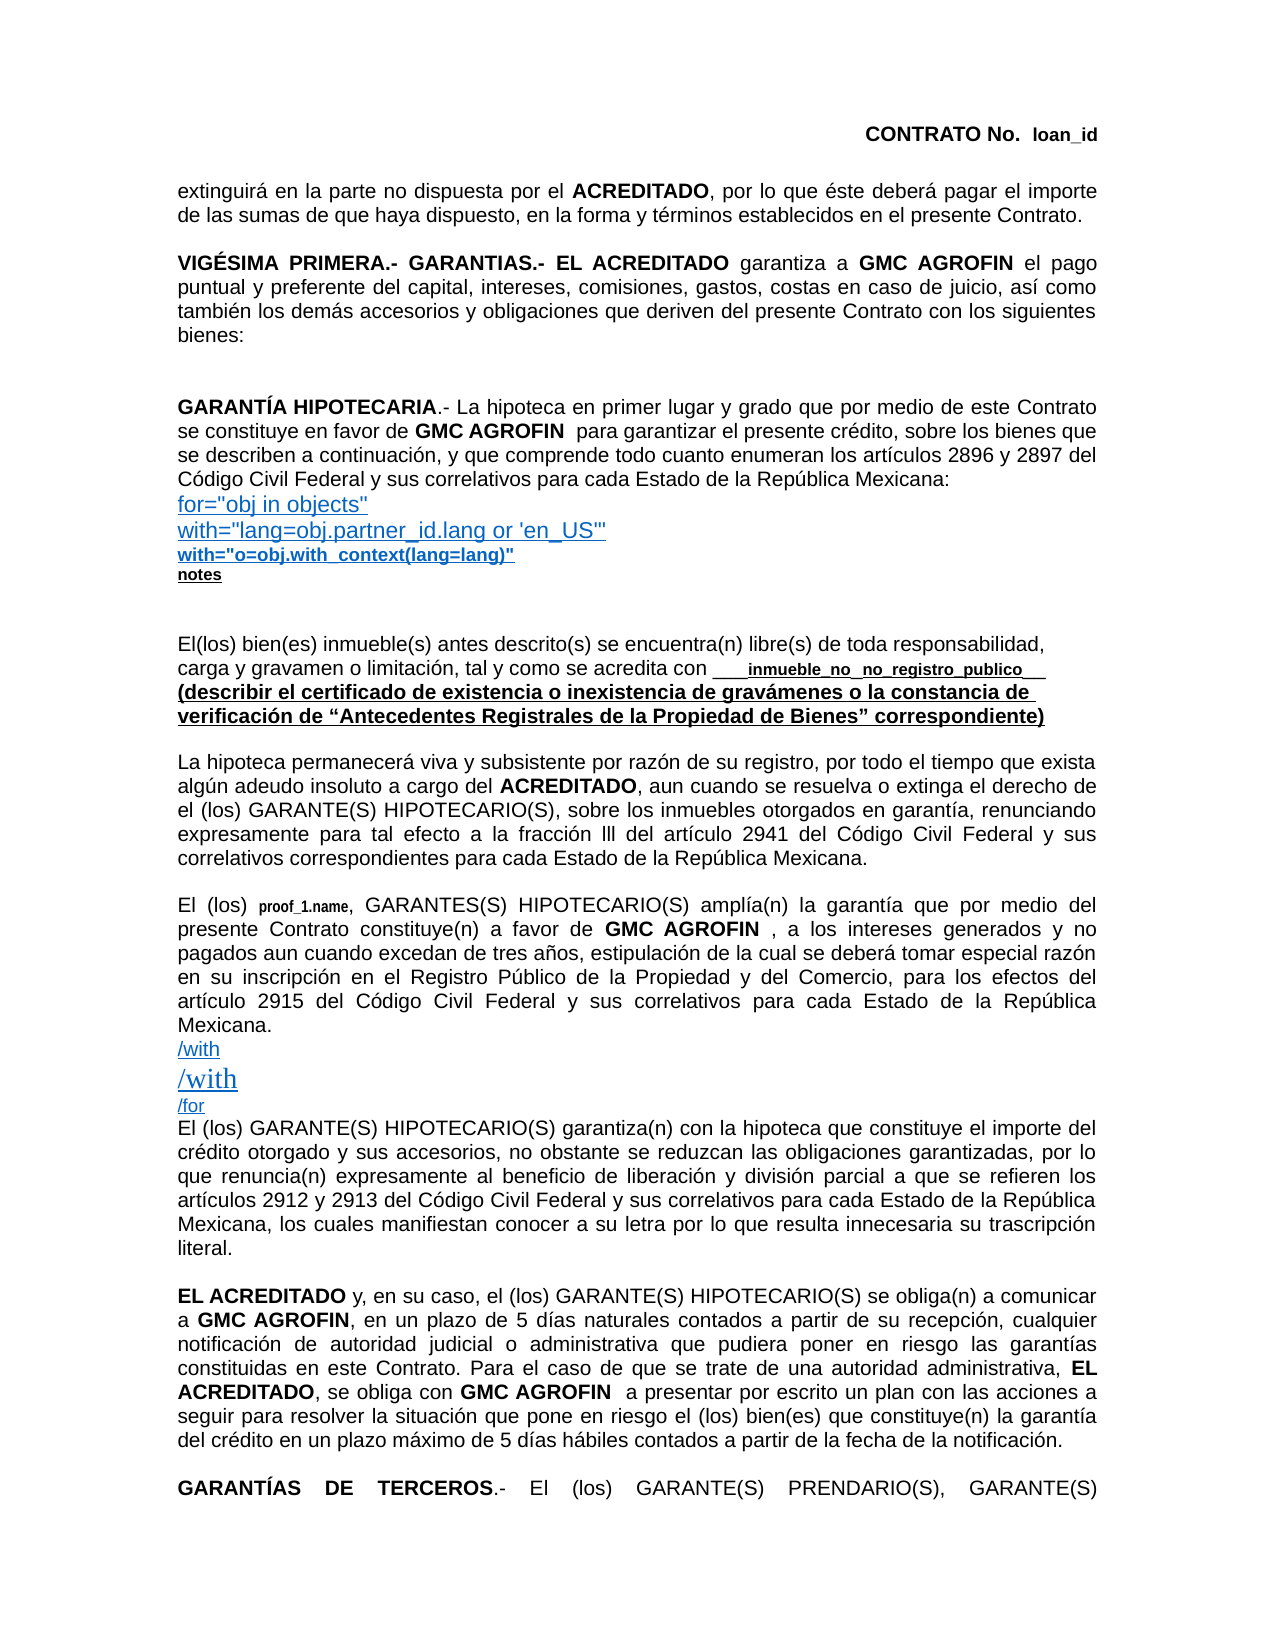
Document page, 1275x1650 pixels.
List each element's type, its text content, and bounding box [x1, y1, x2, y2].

text /with [177, 1037, 1098, 1061]
text /with [177, 1061, 1098, 1094]
text with="o=obj.with_context(lang=lang)" [177, 543, 1098, 565]
text for="obj in objects" [177, 491, 1098, 517]
text El (los) proof_1.name, GARANTES(S) HIPOTECARIO(S) amplía(n) la garantía que por medio del presente Contrato constituye(n) a favor de GMC AGROFIN , a los intereses generados y no pagados aun cuando excedan de tres años, estipulación de la cual se deberá tomar especial razón en su inscripción en el Registro Público de la Propiedad y del Comercio, para los efectos del artículo 2915 del Código Civil Federal y sus correlativos para cada Estado de la República Mexicana. [177, 893, 1098, 1037]
text GARANTÍAS DE TERCEROS.- El (los) GARANTE(S) PRENDARIO(S), GARANTE(S) [177, 1475, 1098, 1499]
text GARANTÍA HIPOTECARIA.- La hipoteca en primer lugar y grado que por medio de este Contrato se constituye en favor de GMC AGROFIN para garantizar el presente crédito, sobre los bienes que se describen a continuación, y que comprende todo cuanto enumeran los artículos 2896 y 2897 del Código Civil Federal y sus correlativos para cada Estado de la República Mexicana: [177, 395, 1098, 491]
text with="lang=obj.partner_id.lang or 'en_US'" [177, 517, 1098, 543]
text /for [177, 1094, 1098, 1116]
text VIGÉSIMA PRIMERA.- GARANTIAS.- EL ACREDITADO garantiza a GMC AGROFIN el pago puntual y preferente del capital, intereses, comisiones, gastos, costas en caso de juicio, así como también los demás accesorios y obligaciones que deriven del presente Contrato con los siguientes bienes: [177, 251, 1098, 347]
text extinguirá en la parte no dispuesta por el ACREDITADO, por lo que éste deberá pagar el importe de las sumas de que haya dispuesto, en la forma y términos establecidos en el presente Contrato. [177, 179, 1098, 227]
text El(los) bien(es) inmueble(s) antes descrito(s) se encuentra(n) libre(s) de toda responsabilidad, carga y gravamen o limitación, tal y como se acredita con ___inmueble_no_no_registro_publico__ (describir el certificado de existencia o inexistencia de gravámenes o la constancia de verificación de “Antecedentes Registrales de la Propiedad de Bienes” correspondiente) [177, 632, 1098, 728]
text notes [177, 565, 1098, 584]
text EL ACREDITADO y, en su caso, el (los) GARANTE(S) HIPOTECARIO(S) se obliga(n) a comunicar a GMC AGROFIN, en un plazo de 5 días naturales contados a partir de su recepción, cualquier notificación de autoridad judicial o administrativa que pudiera poner en riesgo las garantías constituidas en este Contrato. Para el caso de que se trate de una autoridad administrativa, EL ACREDITADO, se obliga con GMC AGROFIN a presentar por escrito un plan con las acciones a seguir para resolver la situación que pone en riesgo el (los) bien(es) que constituye(n) la garantía del crédito en un plazo máximo de 5 días hábiles contados a partir de la fecha de la notificación. [177, 1284, 1098, 1451]
text La hipoteca permanecerá viva y subsistente por razón de su registro, por todo el tiempo que exista algún adeudo insoluto a cargo del ACREDITADO, aun cuando se resuelva o extinga el derecho de el (los) GARANTE(S) HIPOTECARIO(S), sobre los inmuebles otorgados en garantía, renunciando expresamente para tal efecto a la fracción lll del artículo 2941 del Código Civil Federal y sus correlativos correspondientes para cada Estado de la República Mexicana. [177, 749, 1098, 869]
text El (los) GARANTE(S) HIPOTECARIO(S) garantiza(n) con la hipoteca que constituye el importe del crédito otorgado y sus accesorios, no obstante se reduzcan las obligaciones garantizadas, por lo que renuncia(n) expresamente al beneficio de liberación y división parcial a que se refieren los artículos 2912 y 2913 del Código Civil Federal y sus correlativos para cada Estado de la República Mexicana, los cuales manifiestan conocer a su letra por lo que resulta innecesaria su trascripción literal. [177, 1116, 1098, 1260]
